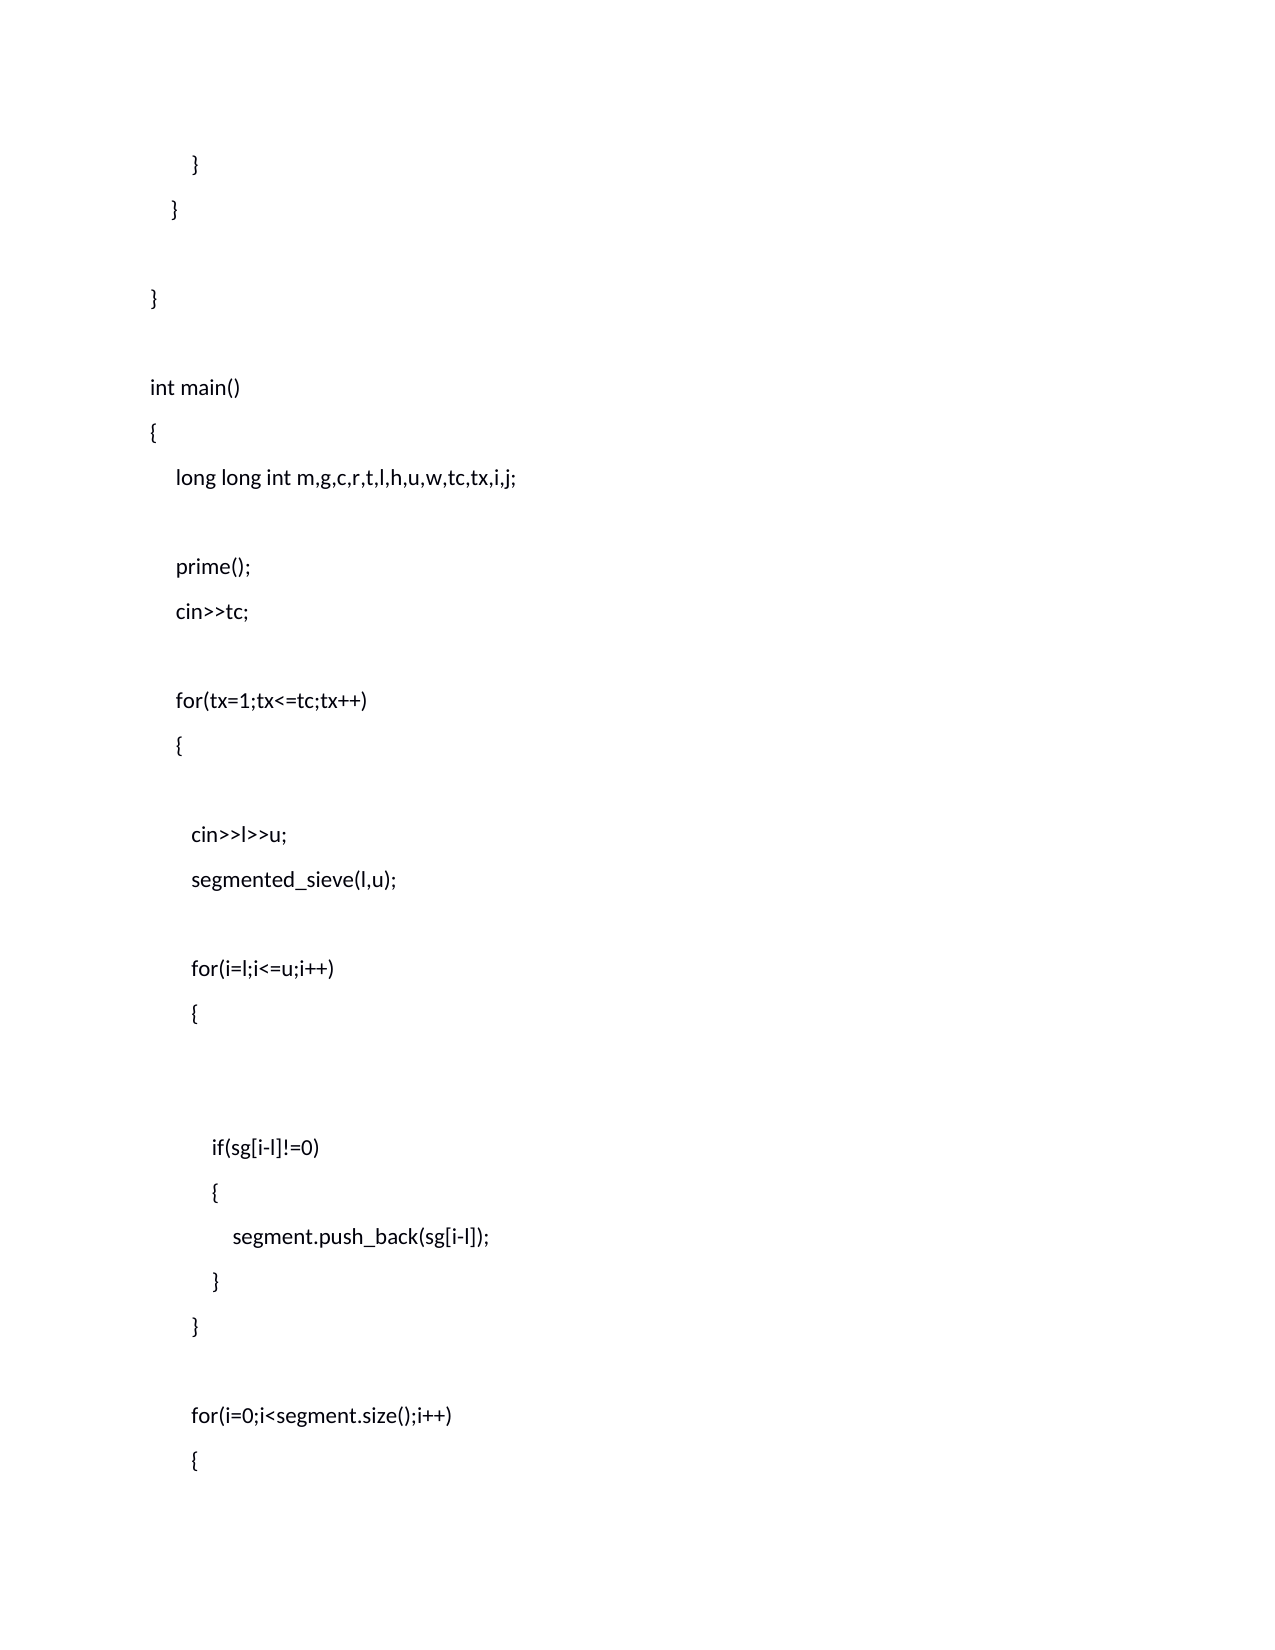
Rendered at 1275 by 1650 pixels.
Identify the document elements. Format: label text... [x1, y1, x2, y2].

text } [150, 150, 1125, 178]
text } [150, 1267, 1125, 1295]
text { [150, 999, 1125, 1027]
text { [150, 418, 1125, 446]
text { [150, 1178, 1125, 1206]
text segment.push_back(sg[i-l]); [150, 1222, 1125, 1251]
text for(i=l;i<=u;i++) [150, 954, 1125, 982]
text } [150, 1312, 1125, 1340]
text } [150, 284, 1125, 312]
text } [150, 195, 1125, 223]
text if(sg[i-l]!=0) [150, 1133, 1125, 1161]
text segmented_sieve(l,u); [150, 865, 1125, 893]
text for(tx=1;tx<=tc;tx++) [150, 686, 1125, 714]
text { [150, 731, 1125, 759]
text cin>>l>>u; [150, 820, 1125, 848]
text prime(); [150, 552, 1125, 580]
text { [150, 1446, 1125, 1474]
text cin>>tc; [150, 597, 1125, 625]
text long long int m,g,c,r,t,l,h,u,w,tc,tx,i,j; [150, 463, 1125, 491]
text for(i=0;i<segment.size();i++) [150, 1401, 1125, 1429]
text int main() [150, 373, 1125, 401]
